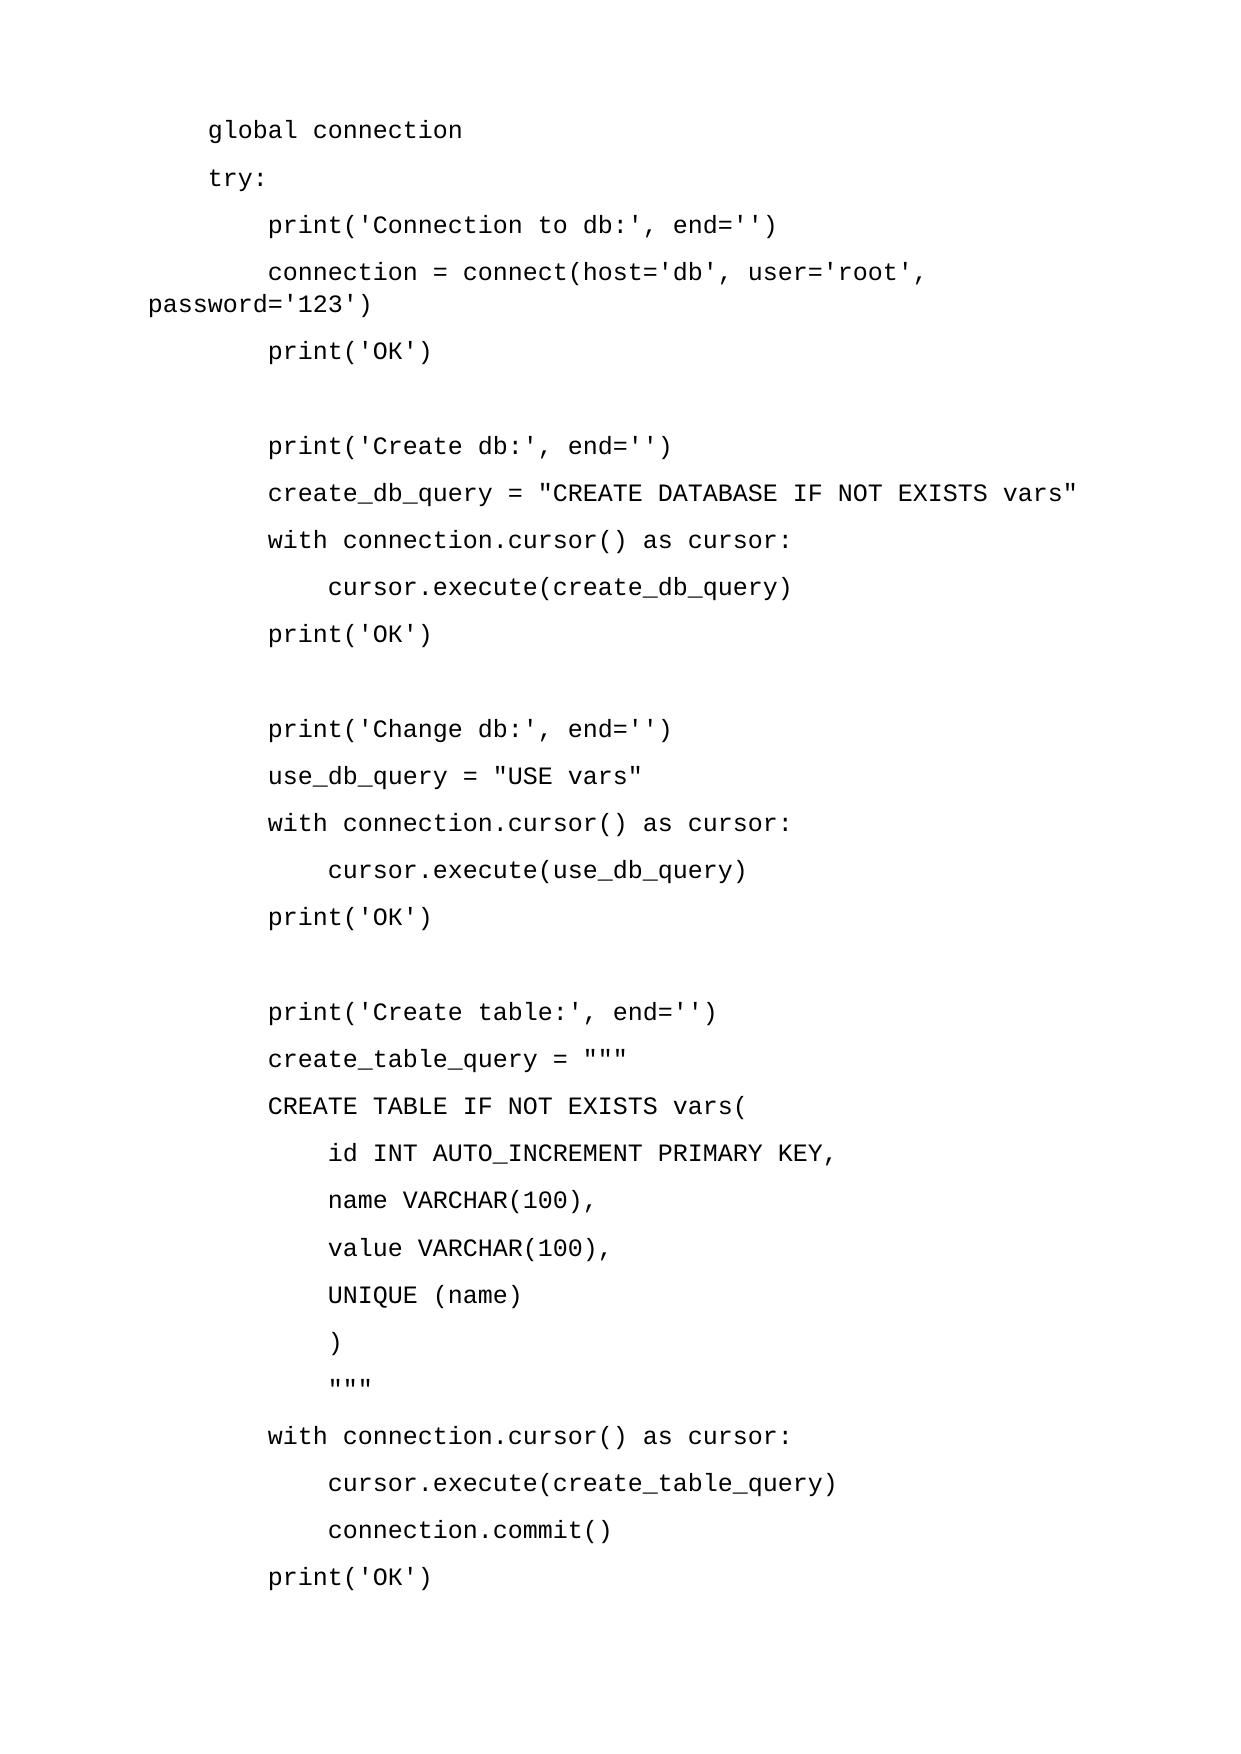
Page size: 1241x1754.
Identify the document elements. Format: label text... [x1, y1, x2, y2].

text global connection [148, 118, 1152, 146]
text create_db_query = "CREATE DATABASE IF NOT EXISTS vars" [148, 481, 1152, 509]
text print('ОК') [148, 905, 1152, 933]
text id INT AUTO_INCREMENT PRIMARY KEY, [148, 1141, 1152, 1169]
text cursor.execute(use_db_query) [148, 858, 1152, 886]
text print('Change db:', end='') [148, 717, 1152, 745]
text connection = connect(host='db', user='root', password='123') [148, 259, 1152, 320]
text cursor.execute(create_table_query) [148, 1471, 1152, 1499]
text cursor.execute(create_db_query) [148, 575, 1152, 603]
text with connection.cursor() as cursor: [148, 811, 1152, 839]
text use_db_query = "USE vars" [148, 764, 1152, 792]
text print('Create table:', end='') [148, 1000, 1152, 1028]
text print('ОК') [148, 622, 1152, 650]
text with connection.cursor() as cursor: [148, 528, 1152, 556]
text ) [148, 1329, 1152, 1358]
text UNIQUE (name) [148, 1282, 1152, 1311]
text CREATE TABLE IF NOT EXISTS vars( [148, 1094, 1152, 1122]
text with connection.cursor() as cursor: [148, 1423, 1152, 1452]
text value VARCHAR(100), [148, 1235, 1152, 1263]
text name VARCHAR(100), [148, 1188, 1152, 1216]
text connection.commit() [148, 1518, 1152, 1546]
text print('ОК') [148, 1565, 1152, 1593]
text create_table_query = """ [148, 1047, 1152, 1075]
text print('Create db:', end='') [148, 434, 1152, 462]
text print('Connection to db:', end='') [148, 212, 1152, 241]
text print('ОК') [148, 339, 1152, 367]
text try: [148, 165, 1152, 193]
text """ [148, 1376, 1152, 1405]
